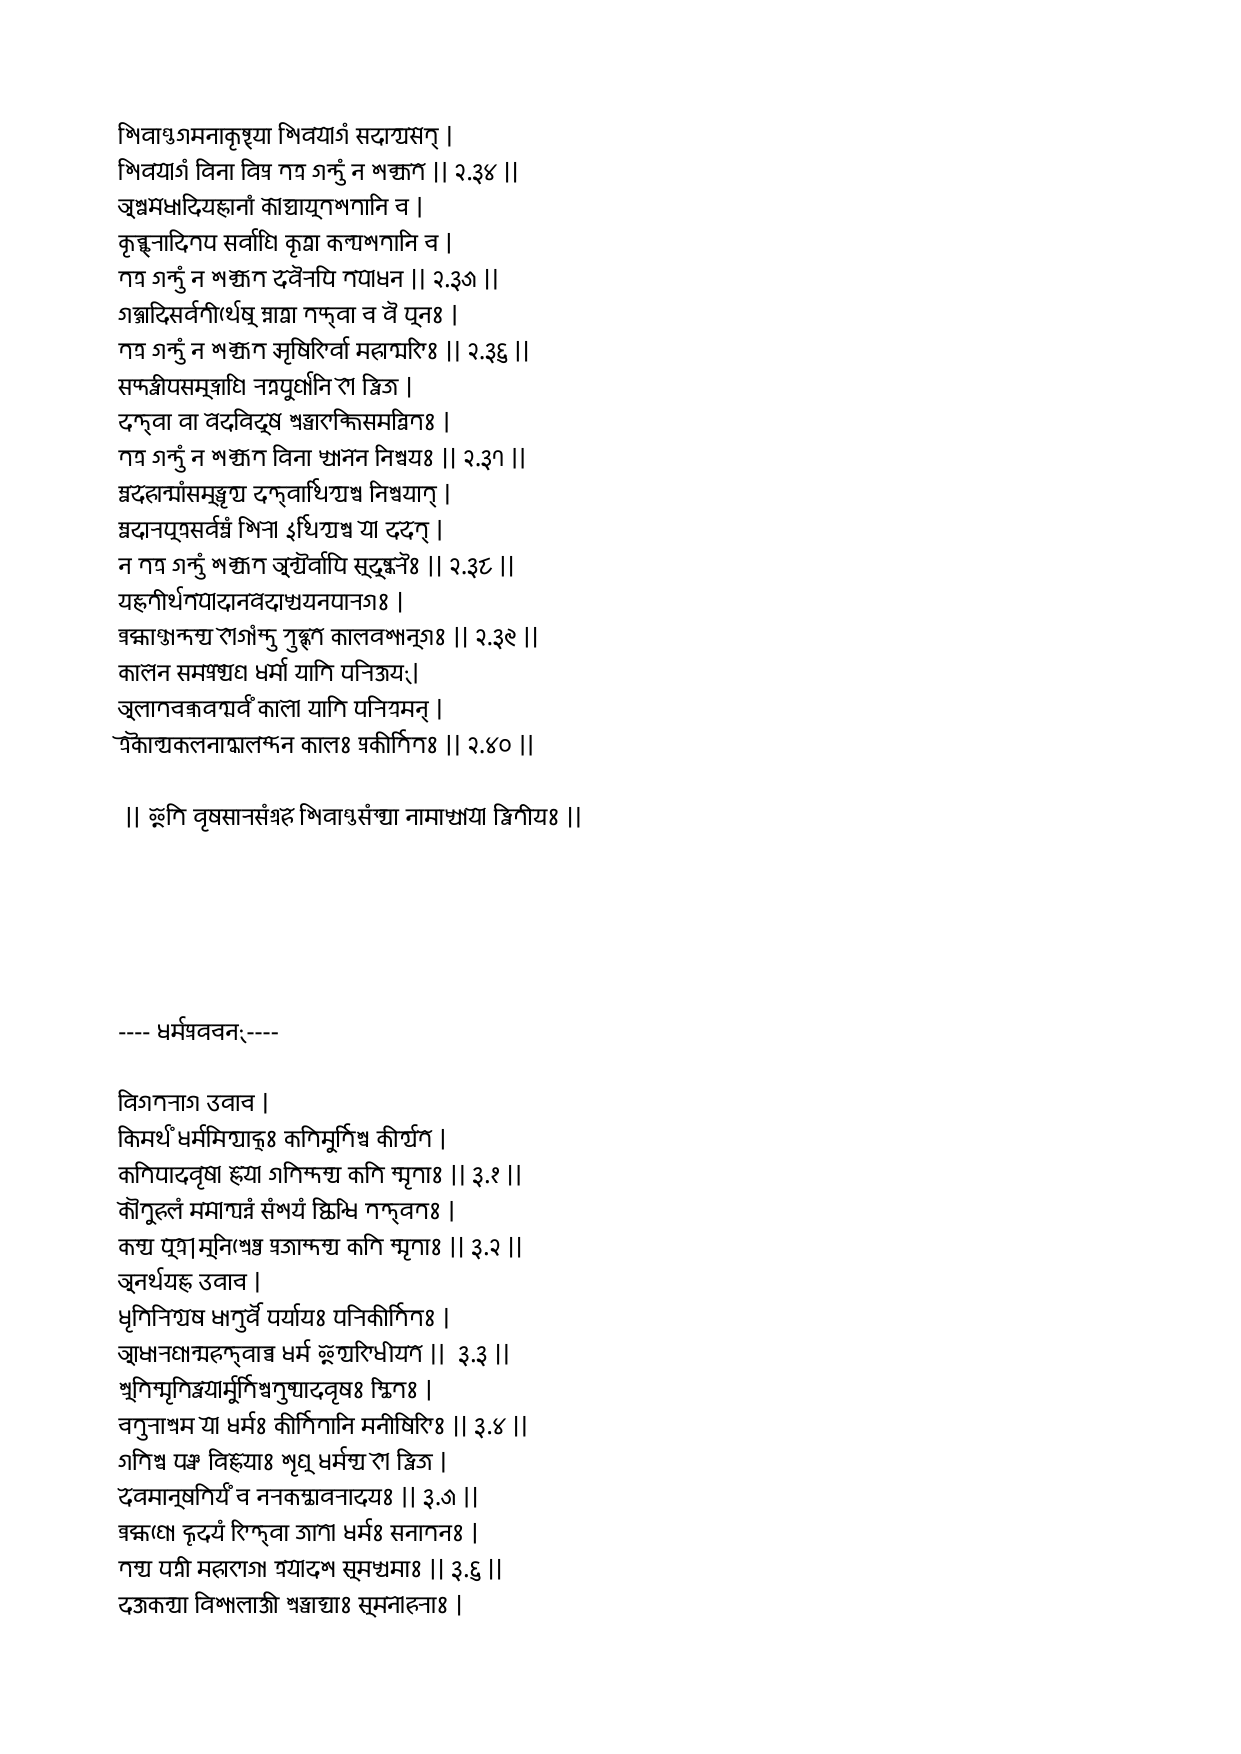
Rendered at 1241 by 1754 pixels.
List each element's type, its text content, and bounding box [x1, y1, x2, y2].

text 𑐀𑐣𑐬𑑂𑐠𑐫𑐖𑑂𑐘 𑐄𑐰𑐵𑐔 𑑋 [118, 1265, 1122, 1301]
text 𑐀𑐮𑐵𑐟𑐔𑐎𑑂𑐬𑐰𑐟𑑂𑐳𑐬𑑂𑐰𑑄 𑐎𑐵𑐮𑑀 𑐫𑐵𑐟𑐶 𑐥𑐬𑐶𑐨𑑂𑐬𑐩𑐣𑑂 𑑋 [118, 691, 1122, 727]
text 𑐳𑐥𑑂𑐟𑐡𑑂𑐰𑐷𑐥𑐳𑐩𑐸𑐡𑑂𑐬𑐵𑐞𑐶 𑐬𑐟𑑂𑐣𑐥𑐹𑐬𑑂𑐞𑐵𑐣𑐶 𑐨𑑀 𑐡𑑂𑐰𑐶𑐖 𑑋 [118, 369, 1122, 405]
text 𑐧𑑂𑐬𑐴𑑂𑐩𑐵𑐞𑑂𑐜𑐵𑐣𑑂𑐟𑐳𑑂𑐫 𑐨𑑀𑐐𑐵𑑄𑐳𑑂𑐟𑐸 𑐨𑐸𑐒𑑂𑐎𑑂𑐟𑐾 𑐎𑐵𑐮𑐰𑐱𑐵𑐣𑐸𑐐𑑅 𑑋𑑋 𑑒.𑑓𑑙 𑑋𑑋 [118, 620, 1122, 656]
text 𑐎𑐟𑐶𑐥𑐵𑐡𑐰𑐺𑐲𑑀 𑐖𑑂𑐘𑐾𑐫𑑀 𑐐𑐟𑐶𑐳𑑂𑐟𑐳𑑂𑐫 𑐎𑐟𑐶 𑐳𑑂𑐩𑐺𑐟𑐵𑑅 𑑋𑑋 𑑓.𑑑 𑑋𑑋 [118, 1157, 1122, 1193]
text ---- 𑐢𑐬𑑂𑐩𑐥𑑂𑐬𑐰𑐔𑐣𑑈---- [118, 1014, 1122, 1050]
text 𑐎𑐺𑐔𑑂𑐕𑑂𑐬𑐵𑐡𑐶𑐟𑐥 𑐳𑐬𑑂𑐰𑐵𑐞𑐶 𑐎𑐺𑐟𑑂𑐰𑐵 𑐎𑐮𑑂𑐥𑐱𑐟𑐵𑐣𑐶 𑐔 𑑋 [118, 226, 1122, 261]
text 𑐎𑐳𑑂𑐫 𑐥𑐸𑐟𑑂𑐬𑑀 𑐩𑐸𑐣𑐶𑐱𑑂𑐬𑐾𑐲𑑂𑐛 𑐥𑑂𑐬𑐖𑐵𑐳𑑂𑐟𑐳𑑂𑐫 𑐎𑐟𑐶 𑐳𑑂𑐩𑐺𑐟𑐵𑑅 𑑋𑑋 𑑓.𑑒 𑑋𑑋 [118, 1229, 1122, 1265]
text 𑐡𑐟𑑂𑐟𑑂𑐰𑐵 𑐰𑐵 𑐰𑐾𑐡𑐰𑐶𑐡𑐸𑐲𑐾 𑐱𑑂𑐬𑐡𑑂𑐢𑐵𑐨𑐎𑑂𑐟𑐶𑐳𑐩𑐣𑑂𑐰𑐶𑐟𑑅 𑑋 [118, 405, 1122, 441]
text 𑐱𑐶𑐰𑐵𑐞𑑂𑐜𑐐𑐩𑐣𑐵𑐎𑐺𑐲𑑂𑐚𑑂𑐫𑐵 𑐱𑐶𑐰𑐫𑑀𑐐𑑄 𑐳𑐡𑐵𑐨𑑂𑐫𑐳𑐾𑐟𑑂 𑑋 [118, 118, 1122, 154]
text 𑐢𑐺𑐟𑐶𑐬𑐶𑐟𑑂𑐫𑐾𑐲 𑐢𑐵𑐟𑐸𑐬𑑂𑐰𑐿 𑐥𑐬𑑂𑐫𑐵𑐫𑑅 𑐥𑐬𑐶𑐎𑐷𑐬𑑂𑐟𑐶𑐟𑑅 𑑋 [118, 1301, 1122, 1336]
text 𑐁𑐢𑐵𑐬𑐞𑐵𑐣𑑂𑐩𑐴𑐟𑑂𑐟𑑂𑐰𑐵𑐔𑑂𑐔 𑐢𑐬𑑂𑐩 𑐂𑐟𑑂𑐫𑐨𑐶𑐢𑐷𑐫𑐟𑐾 𑑋𑑋 𑑓.𑑓 𑑋𑑋 [118, 1336, 1122, 1372]
text 𑐟𑐳𑑂𑐫 𑐥𑐟𑑂𑐣𑐷 𑐩𑐴𑐵𑐨𑐵𑐐𑐵 𑐟𑑂𑐬𑐫𑑀𑐡𑐱 𑐳𑐸𑐩𑐢𑑂𑐫𑐩𑐵𑑅 𑑋𑑋 𑑓.𑑖 𑑋𑑋 [118, 1551, 1122, 1587]
text 𑐟𑐟𑑂𑐬 𑐐𑐣𑑂𑐟𑐸𑑄 𑐣 𑐱𑐎𑑂𑐫𑐾𑐟 𑐰𑐶𑐣𑐵 𑐢𑑂𑐫𑐵𑐣𑐾𑐣 𑐣𑐶𑐱𑑂𑐔𑐫𑑅 𑑋𑑋 𑑒.𑑓𑑗 𑑋𑑋 [118, 441, 1122, 476]
text 𑐳𑑂𑐰𑐡𑐾𑐴𑐵𑐣𑑂𑐩𑐵𑑄𑐳𑐩𑐸𑐡𑑂𑐢𑐺𑐟𑑂𑐫 𑐡𑐟𑑂𑐟𑑂𑐰𑐵𑐬𑑂𑐠𑐶𑐨𑑂𑐫𑐱𑑂𑐔 𑐣𑐶𑐱𑑂𑐔𑐫𑐵𑐟𑑂 𑑋 [118, 476, 1122, 512]
text 𑐣 𑐟𑐟𑑂𑐬 𑐐𑐣𑑂𑐟𑐸𑑄 𑐱𑐎𑑂𑐫𑐾𑐟 𑐀𑐣𑑂𑐫𑐿𑐬𑑂𑐰𑐵𑐥𑐶 𑐳𑐸𑐡𑐸𑐲𑑂𑐎𑐬𑐿𑑅 𑑋𑑋 𑑒.𑑓𑑘 𑑋𑑋 [118, 548, 1122, 584]
text 𑐎𑐶𑐩𑐬𑑂𑐠𑑄 𑐢𑐬𑑂𑐩𑐩𑐶𑐟𑑂𑐫𑐵𑐴𑐸𑑅 𑐎𑐟𑐶𑐩𑐹𑐬𑑂𑐟𑐶𑐱𑑂𑐔 𑐎𑐷𑐬𑑂𑐟𑑂𑐫𑐟𑐾 𑑋 [118, 1121, 1122, 1157]
text 𑐀𑐱𑑂𑐰𑐩𑐾𑐢𑐵𑐡𑐶𑐫𑐖𑑂𑐘𑐵𑐣𑐵𑑄 𑐎𑑀𑐚𑑂𑐫𑐵𑐫𑐸𑐟𑐱𑐟𑐵𑐣𑐶 𑐔 𑑋 [118, 190, 1122, 226]
text 𑐫𑐖𑑂𑐘𑐟𑐷𑐬𑑂𑐠𑐟𑐥𑑀𑐡𑐵𑐣𑐰𑐾𑐡𑐵𑐢𑑂𑐫𑐫𑐣𑐥𑐵𑐬𑐐𑑅 𑑋 [118, 584, 1122, 620]
text 𑐰𑐶𑐐𑐟𑐬𑐵𑐐 𑐄𑐰𑐵𑐔 𑑋 [118, 1086, 1122, 1121]
text 𑐔𑐟𑐸𑐬𑐵𑐱𑑂𑐬𑐩 𑐫𑑀 𑐢𑐬𑑂𑐩𑑅 𑐎𑐷𑐬𑑂𑐟𑐶𑐟𑐵𑐣𑐶 𑐩𑐣𑐷𑐲𑐶𑐨𑐶𑑅 𑑋𑑋 𑑓.𑑔 𑑋𑑋 [118, 1408, 1122, 1444]
text 𑐐𑐒𑑂𑐐𑐵𑐡𑐶𑐳𑐬𑑂𑐰𑐟𑐷𑐬𑑂𑐠𑐾𑐲𑐸 𑐳𑑂𑐣𑐵𑐟𑑂𑐰𑐵 𑐟𑐥𑑂𑐟𑑂𑐰𑐵 𑐔 𑐰𑐿 𑐥𑐸𑐣𑑅 𑑋 [118, 297, 1122, 333]
text 𑐎𑐵𑐮𑐾𑐣 𑐳𑐩𑐥𑑂𑐬𑐾𑐲𑑂𑐫𑐾𑐞 𑐢𑐬𑑂𑐩𑑀 𑐫𑐵𑐟𑐶 𑐥𑐬𑐶𑐎𑑂𑐲𑐫𑑈𑑋 [118, 656, 1122, 691]
text 𑐎𑑁𑐟𑐹𑐴𑐮𑑄 𑐩𑐩𑑀𑐟𑑂𑐥𑐣𑑂𑐣𑑄 𑐳𑑄𑐱𑐫𑑄 𑐕𑐶𑐣𑑂𑐢𑐶 𑐟𑐟𑑂𑐟𑑂𑐰𑐟𑑅 𑑋 [118, 1193, 1122, 1229]
text 𑐱𑑂𑐬𑐸𑐟𑐶𑐳𑑂𑐩𑐺𑐟𑐶𑐡𑑂𑐰𑐫𑑀𑐬𑑂𑐩𑐹𑐬𑑂𑐟𑐶𑐱𑑂𑐔𑐟𑐸𑐲𑑂𑐥𑐵𑐡𑐰𑐺𑐲𑑅 𑐳𑑂𑐠𑐶𑐟𑑅 𑑋 [118, 1372, 1122, 1408]
text 𑑋𑑋 𑐂𑐟𑐶 𑐰𑐺𑐲𑐳𑐵𑐬𑐳𑑄𑐐𑑂𑐬𑐴𑐾 𑐱𑐶𑐰𑐵𑐞𑑂𑐜𑐳𑑄𑐏𑑂𑐫𑐵 𑐣𑐵𑐩𑐵𑐢𑑂𑐫𑐵𑐫𑑀 𑐡𑑂𑐰𑐶𑐟𑐷𑐫𑑅 𑑋𑑋 [118, 799, 1122, 835]
text 𑐟𑐟𑑂𑐬 𑐐𑐣𑑂𑐟𑐸𑑄 𑐣 𑐱𑐎𑑂𑐫𑐾𑐟 𑐡𑐾𑐰𑐿𑐬𑐥𑐶 𑐟𑐥𑑀𑐢𑐣 𑑋𑑋 𑑒.𑑓𑑕 𑑋𑑋 [118, 261, 1122, 297]
text 𑐡𑐎𑑂𑐲𑐎𑐣𑑂𑐫𑐵 𑐰𑐶𑐱𑐵𑐮𑐵𑐎𑑂𑐲𑐷 𑐱𑑂𑐬𑐡𑑂𑐢𑐵𑐡𑑂𑐫𑐵𑑅 𑐳𑐸𑐩𑐣𑑀𑐴𑐬𑐵𑑅 𑑋 [118, 1587, 1122, 1623]
text 𑐧𑑂𑐬𑐴𑑂𑐩𑐞𑑀 𑐴𑐺𑐡𑐫𑑄 𑐨𑐶𑐟𑑂𑐟𑑂𑐰𑐵 𑐖𑐵𑐟𑑀 𑐢𑐬𑑂𑐩𑑅 𑐳𑐣𑐵𑐟𑐣𑑅 𑑋 [118, 1516, 1122, 1551]
text 𑐟𑐟𑑂𑐬 𑐐𑐣𑑂𑐟𑐸𑑄 𑐣 𑐱𑐎𑑂𑐫𑐾𑐟 𑐆𑐲𑐶𑐨𑐶𑐬𑑂𑐰𑐵 𑐩𑐴𑐵𑐟𑑂𑐩𑐨𑐶𑑅 𑑋𑑋 𑑒.𑑓𑑖 𑑋𑑋 [118, 333, 1122, 369]
text 𑐳𑑂𑐰𑐡𑐵𑐬𑐥𑐸𑐟𑑂𑐬𑐳𑐬𑑂𑐰𑐳𑑂𑐰𑑄 𑐱𑐶𑐬𑑀 𑑇𑐬𑑂𑐠𑐶𑐨𑑂𑐫𑐱𑑂𑐔 𑐫𑑀 𑐡𑐡𑐾𑐟𑑂 𑑋 [118, 512, 1122, 548]
text 𑐱𑐶𑐰𑐫𑑀𑐐𑑄 𑐰𑐶𑐣𑐵 𑐰𑐶𑐥𑑂𑐬 𑐟𑐟𑑂𑐬 𑐐𑐣𑑂𑐟𑐸𑑄 𑐣 𑐱𑐎𑑂𑐫𑐟𑐾 𑑋𑑋 𑑒.𑑓𑑔 𑑋𑑋 [118, 154, 1122, 190]
text 𑐟𑑂𑐬𑐿𑐎𑐵𑐮𑑂𑐫𑐎𑐮𑐣𑐵𑐟𑑂𑐎𑐵𑐮𑐳𑑂𑐟𑐾𑐣 𑐎𑐵𑐮𑑅 𑐥𑑂𑐬𑐎𑐷𑐬𑑂𑐟𑐶𑐟𑑅 𑑋𑑋 𑑒.𑑔𑑐 𑑋𑑋 [118, 727, 1122, 763]
text 𑐡𑐾𑐰𑐩𑐵𑐣𑐸𑐲𑐟𑐶𑐬𑑂𑐫𑑄 𑐔 𑐣𑐬𑐎𑐳𑑂𑐠𑐵𑐰𑐬𑐵𑐡𑐫𑑅 𑑋𑑋 𑑓.𑑕 𑑋𑑋 [118, 1480, 1122, 1516]
text 𑐐𑐟𑐶𑐱𑑂𑐔 𑐥𑐘𑑂𑐔 𑐰𑐶𑐖𑑂𑐘𑐾𑐫𑐵𑑅 𑐱𑐺𑐞𑐸 𑐢𑐬𑑂𑐩𑐳𑑂𑐫 𑐨𑑀 𑐡𑑂𑐰𑐶𑐖 𑑋 [118, 1444, 1122, 1480]
